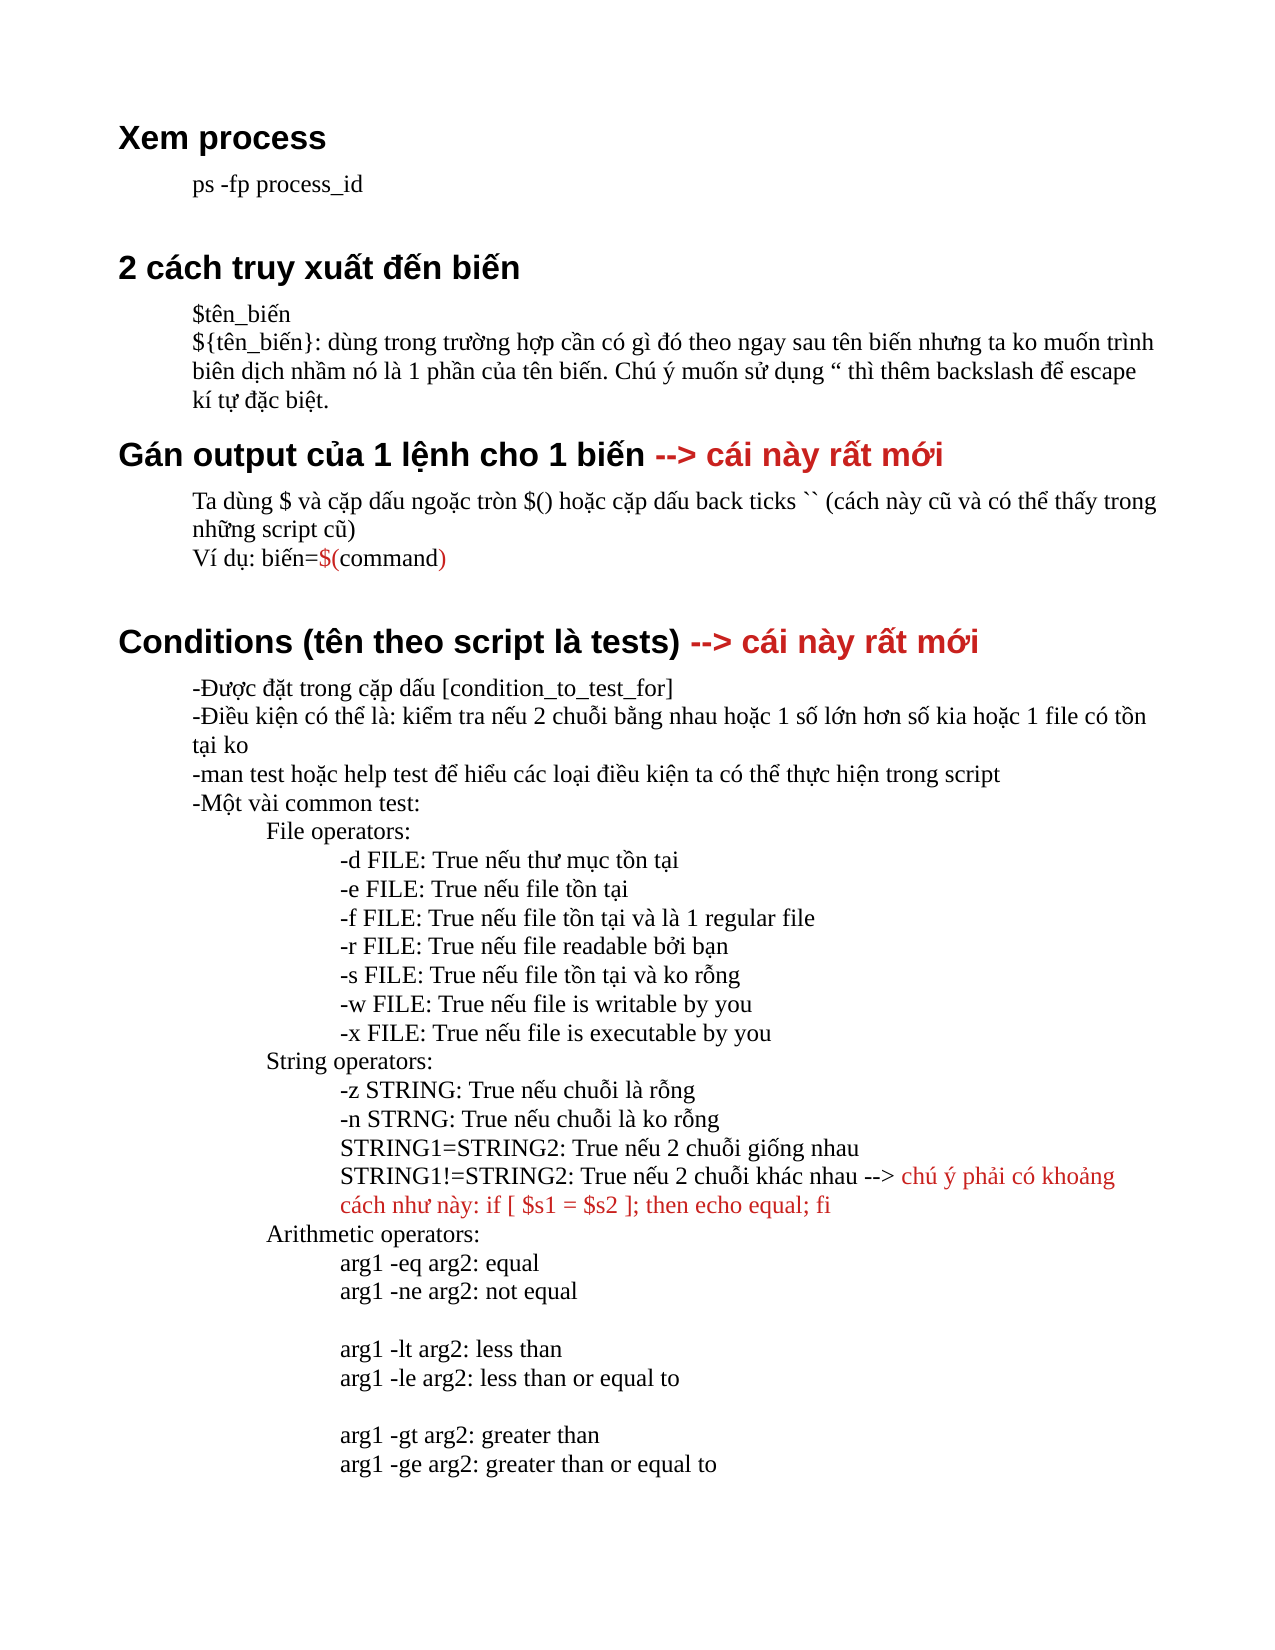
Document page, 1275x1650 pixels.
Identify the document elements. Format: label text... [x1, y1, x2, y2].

text -s FILE: True nếu file tồn tại và ko rỗng [192, 960, 1157, 989]
text -Được đặt trong cặp dấu [condition_to_test_for] [118, 673, 1157, 701]
text ${tên_biến}: dùng trong trường hợp cần có gì đó theo ngay sau tên biến nhưng ta ko muốn trình biên dịch nhầm nó là 1 phần của tên biến. Chú ý muốn sử dụng “ thì thêm backslash để escape kí tự đặc biệt. [118, 327, 1157, 414]
text File operators: [118, 816, 1157, 845]
text arg1 -eq arg2: equal [118, 1248, 1157, 1276]
text Ví dụ: biến=$(command) [118, 543, 1157, 572]
subtitle Xem process [118, 118, 1157, 157]
text arg1 -le arg2: less than or equal to [118, 1363, 1157, 1391]
subtitle Conditions (tên theo script là tests) --> cái này rất mới [118, 622, 1157, 660]
text Arithmetic operators: [118, 1219, 1157, 1248]
text -w FILE: True nếu file is writable by you [192, 989, 1157, 1018]
text -e FILE: True nếu file tồn tại [192, 874, 1157, 903]
subtitle 2 cách truy xuất đến biến [118, 248, 1157, 286]
text arg1 -gt arg2: greater than [118, 1420, 1157, 1449]
text STRING1!=STRING2: True nếu 2 chuỗi khác nhau --> chú ý phải có khoảng cách như này: if [ $s1 = $s2 ]; then echo equal; fi [118, 1161, 1157, 1219]
text -f FILE: True nếu file tồn tại và là 1 regular file [192, 903, 1157, 931]
text arg1 -ne arg2: not equal [118, 1276, 1157, 1305]
text -Một vài common test: [118, 788, 1157, 816]
text -n STRNG: True nếu chuỗi là ko rỗng [118, 1104, 1157, 1133]
subtitle Gán output của 1 lệnh cho 1 biến --> cái này rất mới [118, 434, 1157, 473]
text -r FILE: True nếu file readable bởi bạn [192, 931, 1157, 960]
text arg1 -ge arg2: greater than or equal to [118, 1449, 1157, 1478]
text -z STRING: True nếu chuỗi là rỗng [118, 1075, 1157, 1104]
text -man test hoặc help test để hiểu các loại điều kiện ta có thể thực hiện trong script [118, 759, 1157, 788]
text ps -fp process_id [118, 169, 1157, 198]
text Ta dùng $ và cặp dấu ngoặc tròn $() hoặc cặp dấu back ticks `` (cách này cũ và có thể thấy trong những script cũ) [118, 486, 1157, 543]
text -d FILE: True nếu thư mục tồn tại [192, 845, 1157, 874]
text $tên_biến [118, 299, 1157, 327]
text String operators: [118, 1046, 1157, 1075]
text STRING1=STRING2: True nếu 2 chuỗi giống nhau [118, 1133, 1157, 1161]
text -x FILE: True nếu file is executable by you [192, 1018, 1157, 1046]
text -Điều kiện có thể là: kiểm tra nếu 2 chuỗi bằng nhau hoặc 1 số lớn hơn số kia hoặc 1 file có tồn tại ko [118, 701, 1157, 759]
text arg1 -lt arg2: less than [118, 1334, 1157, 1363]
